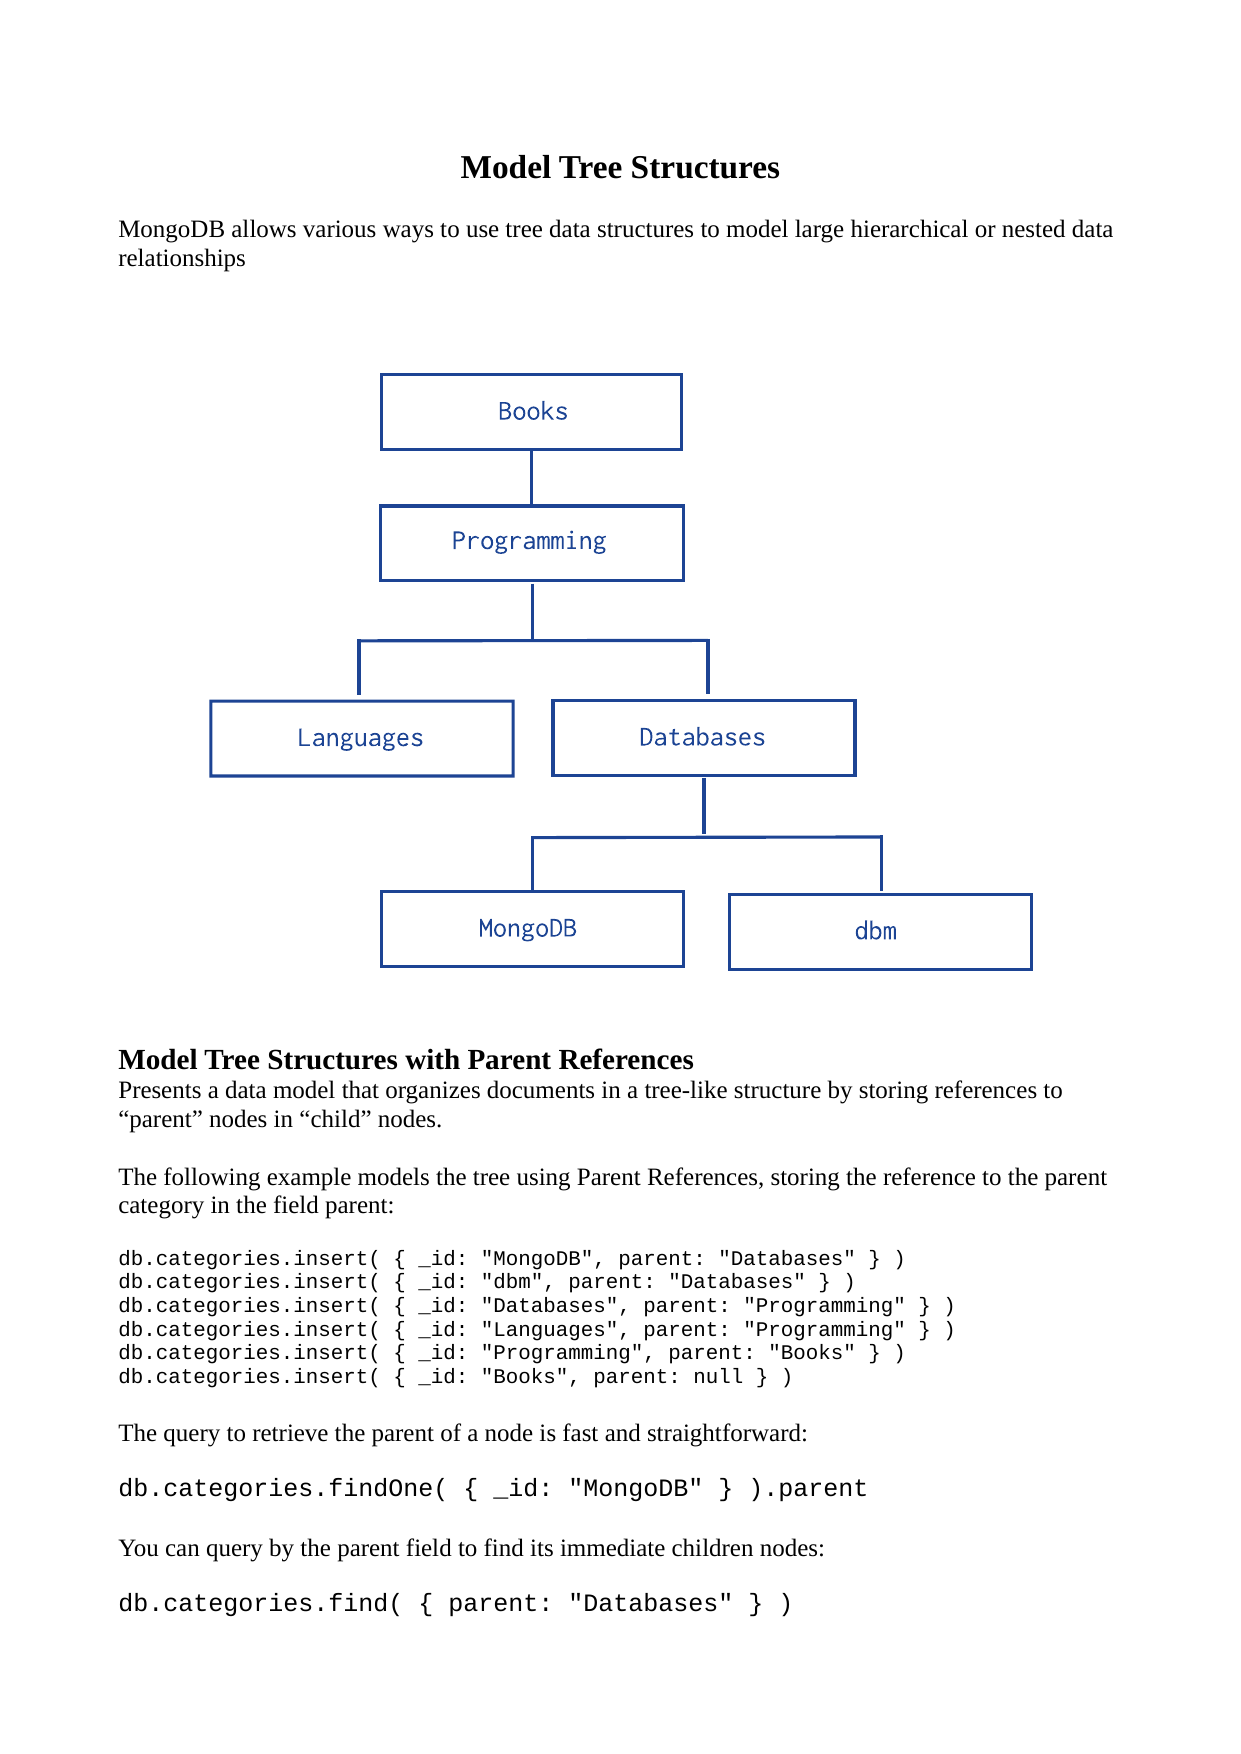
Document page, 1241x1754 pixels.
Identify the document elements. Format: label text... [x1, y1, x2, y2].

text You can query by the parent field to find its immediate children nodes: [118, 1533, 1122, 1562]
text db.categories.findOne( { _id: "MongoDB" } ).parent [118, 1476, 1122, 1504]
text db.categories.insert( { _id: "Programming", parent: "Books" } ) [118, 1342, 1122, 1366]
text Model Tree Structures [118, 147, 1122, 185]
text db.categories.insert( { _id: "dbm", parent: "Databases" } ) [118, 1271, 1122, 1295]
text db.categories.insert( { _id: "MongoDB", parent: "Databases" } ) [118, 1248, 1122, 1271]
text The query to retrieve the parent of a node is fast and straightforward: [118, 1418, 1122, 1447]
text db.categories.insert( { _id: "Books", parent: null } ) [118, 1366, 1122, 1390]
text Presents a data model that organizes documents in a tree-like structure by storing references to “parent” nodes in “child” nodes. [118, 1075, 1122, 1133]
text Model Tree Structures with Parent References [118, 1042, 1122, 1075]
text db.categories.insert( { _id: "Databases", parent: "Programming" } ) [118, 1295, 1122, 1319]
text db.categories.insert( { _id: "Languages", parent: "Programming" } ) [118, 1319, 1122, 1342]
text The following example models the tree using Parent References, storing the reference to the parent category in the field parent: [118, 1162, 1122, 1219]
text MongoDB allows various ways to use tree data structures to model large hierarchical or nested data relationships [118, 214, 1122, 271]
text db.categories.find( { parent: "Databases" } ) [118, 1591, 1122, 1619]
